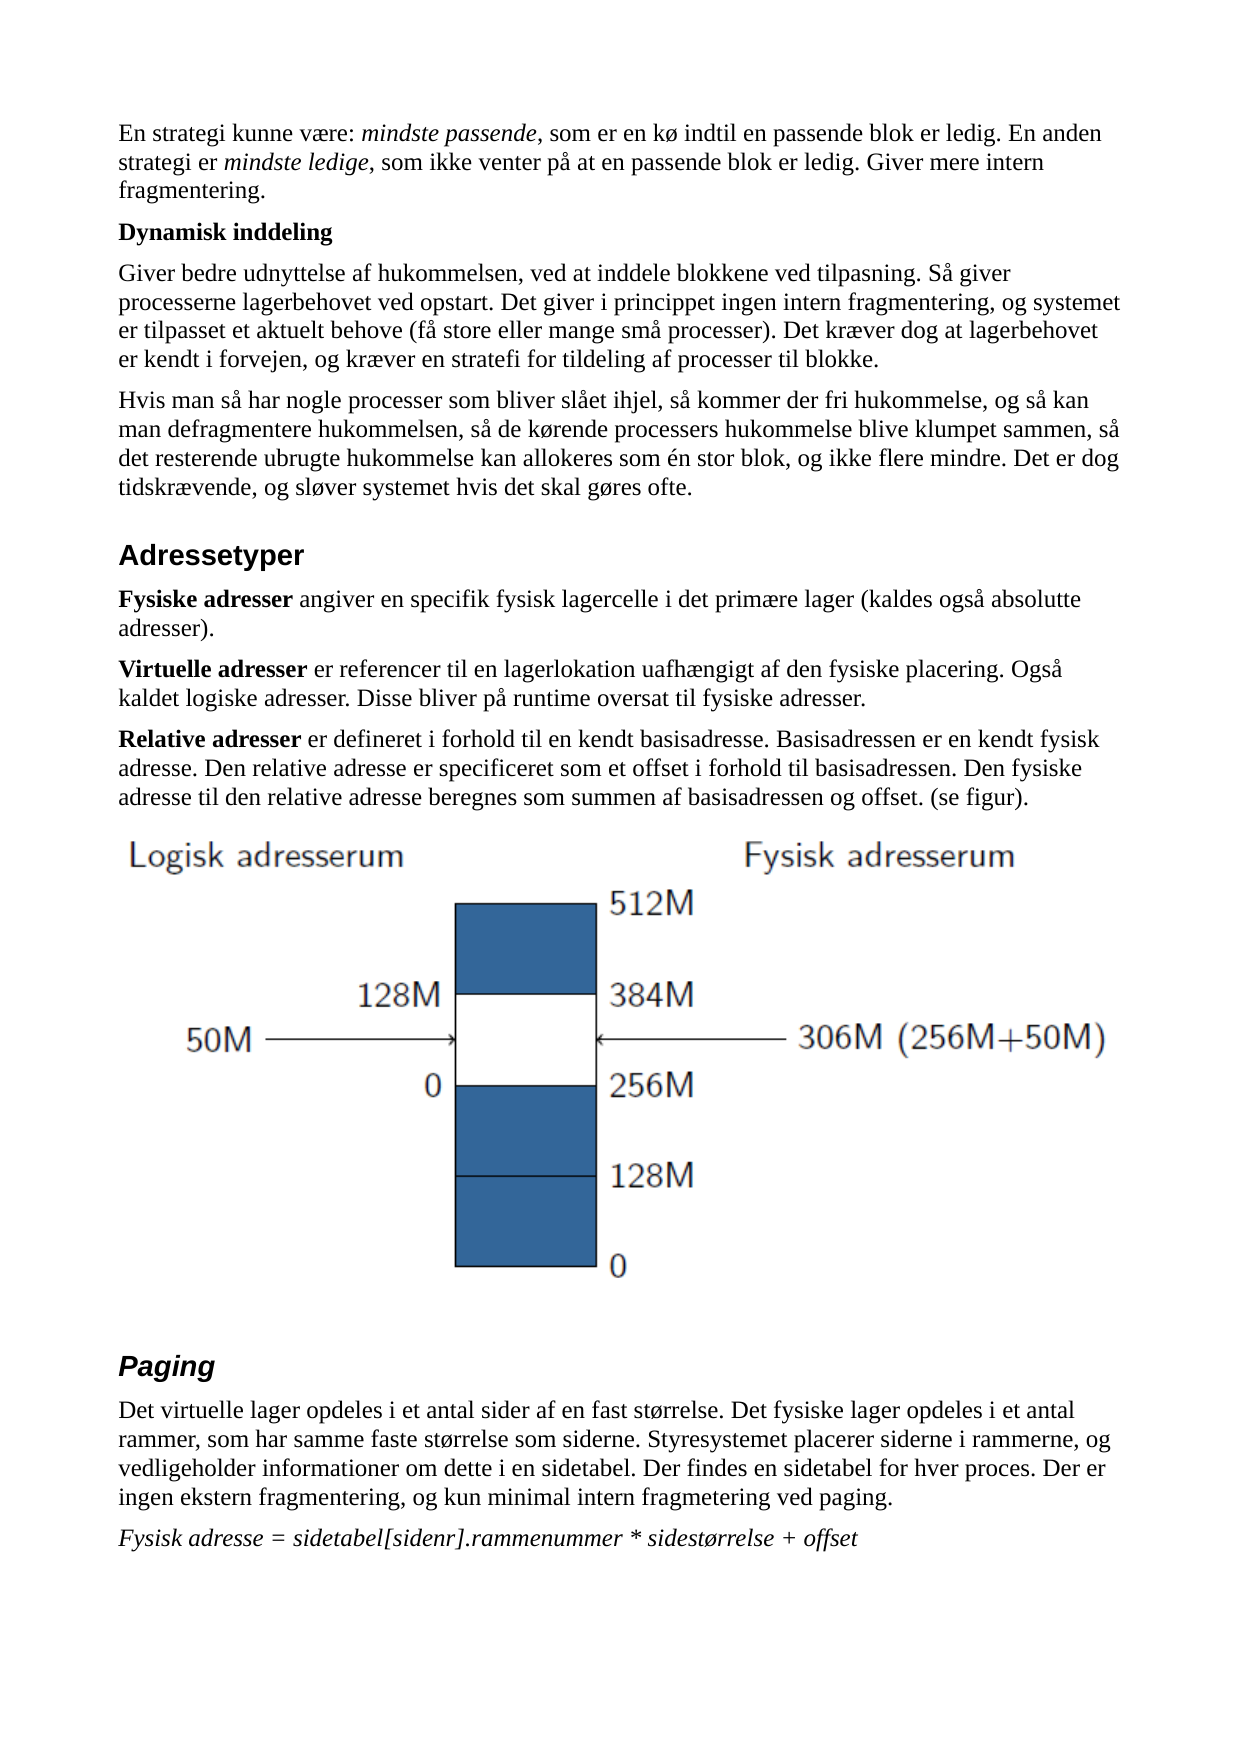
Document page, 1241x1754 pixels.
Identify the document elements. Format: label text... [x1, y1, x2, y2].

text Fysiske adresser angiver en specifik fysisk lagercelle i det primære lager (kaldes også absolutte adresser). [118, 584, 1122, 642]
text Dynamisk inddeling [118, 217, 1122, 246]
text Fysisk adresse = sidetabel[sidenr].rammenummer * sidestørrelse + offset [118, 1523, 1122, 1552]
text Relative adresser er defineret i forhold til en kendt basisadresse. Basisadressen er en kendt fysisk adresse. Den relative adresse er specificeret som et offset i forhold til basisadressen. Den fysiske adresse til den relative adresse beregnes som summen af basisadressen og offset. (se figur). [118, 724, 1122, 810]
text Det virtuelle lager opdeles i et antal sider af en fast størrelse. Det fysiske lager opdeles i et antal rammer, som har samme faste størrelse som siderne. Styresystemet placerer siderne i rammerne, og vedligeholder informationer om dette i en sidetabel. Der findes en sidetabel for hver proces. Der er ingen ekstern fragmentering, og kun minimal intern fragmetering ved paging. [118, 1396, 1122, 1511]
text Giver bedre udnyttelse af hukommelsen, ved at inddele blokkene ved tilpasning. Så giver processerne lagerbehovet ved opstart. Det giver i princippet ingen intern fragmentering, og systemet er tilpasset et aktuelt behove (få store eller mange små processer). Det kræver dog at lagerbehovet er kendt i forvejen, og kræver en stratefi for tildeling af processer til blokke. [118, 258, 1122, 373]
text En strategi kunne være: mindste passende, som er en kø indtil en passende blok er ledig. En anden strategi er mindste ledige, som ikke venter på at en passende blok er ledig. Giver mere intern fragmentering. [118, 118, 1122, 204]
subtitle Paging [118, 1349, 1122, 1383]
text Hvis man så har nogle processer som bliver slået ihjel, så kommer der fri hukommelse, og så kan man defragmentere hukommelsen, så de kørende processers hukommelse blive klumpet sammen, så det resterende ubrugte hukommelse kan allokeres som én stor blok, og ikke flere mindre. Det er dog tidskrævende, og sløver systemet hvis det skal gøres ofte. [118, 386, 1122, 501]
subtitle Adressetyper [118, 538, 1122, 572]
text Virtuelle adresser er referencer til en lagerlokation uafhængigt af den fysiske placering. Også kaldet logiske adresser. Disse bliver på runtime oversat til fysiske adresser. [118, 654, 1122, 712]
